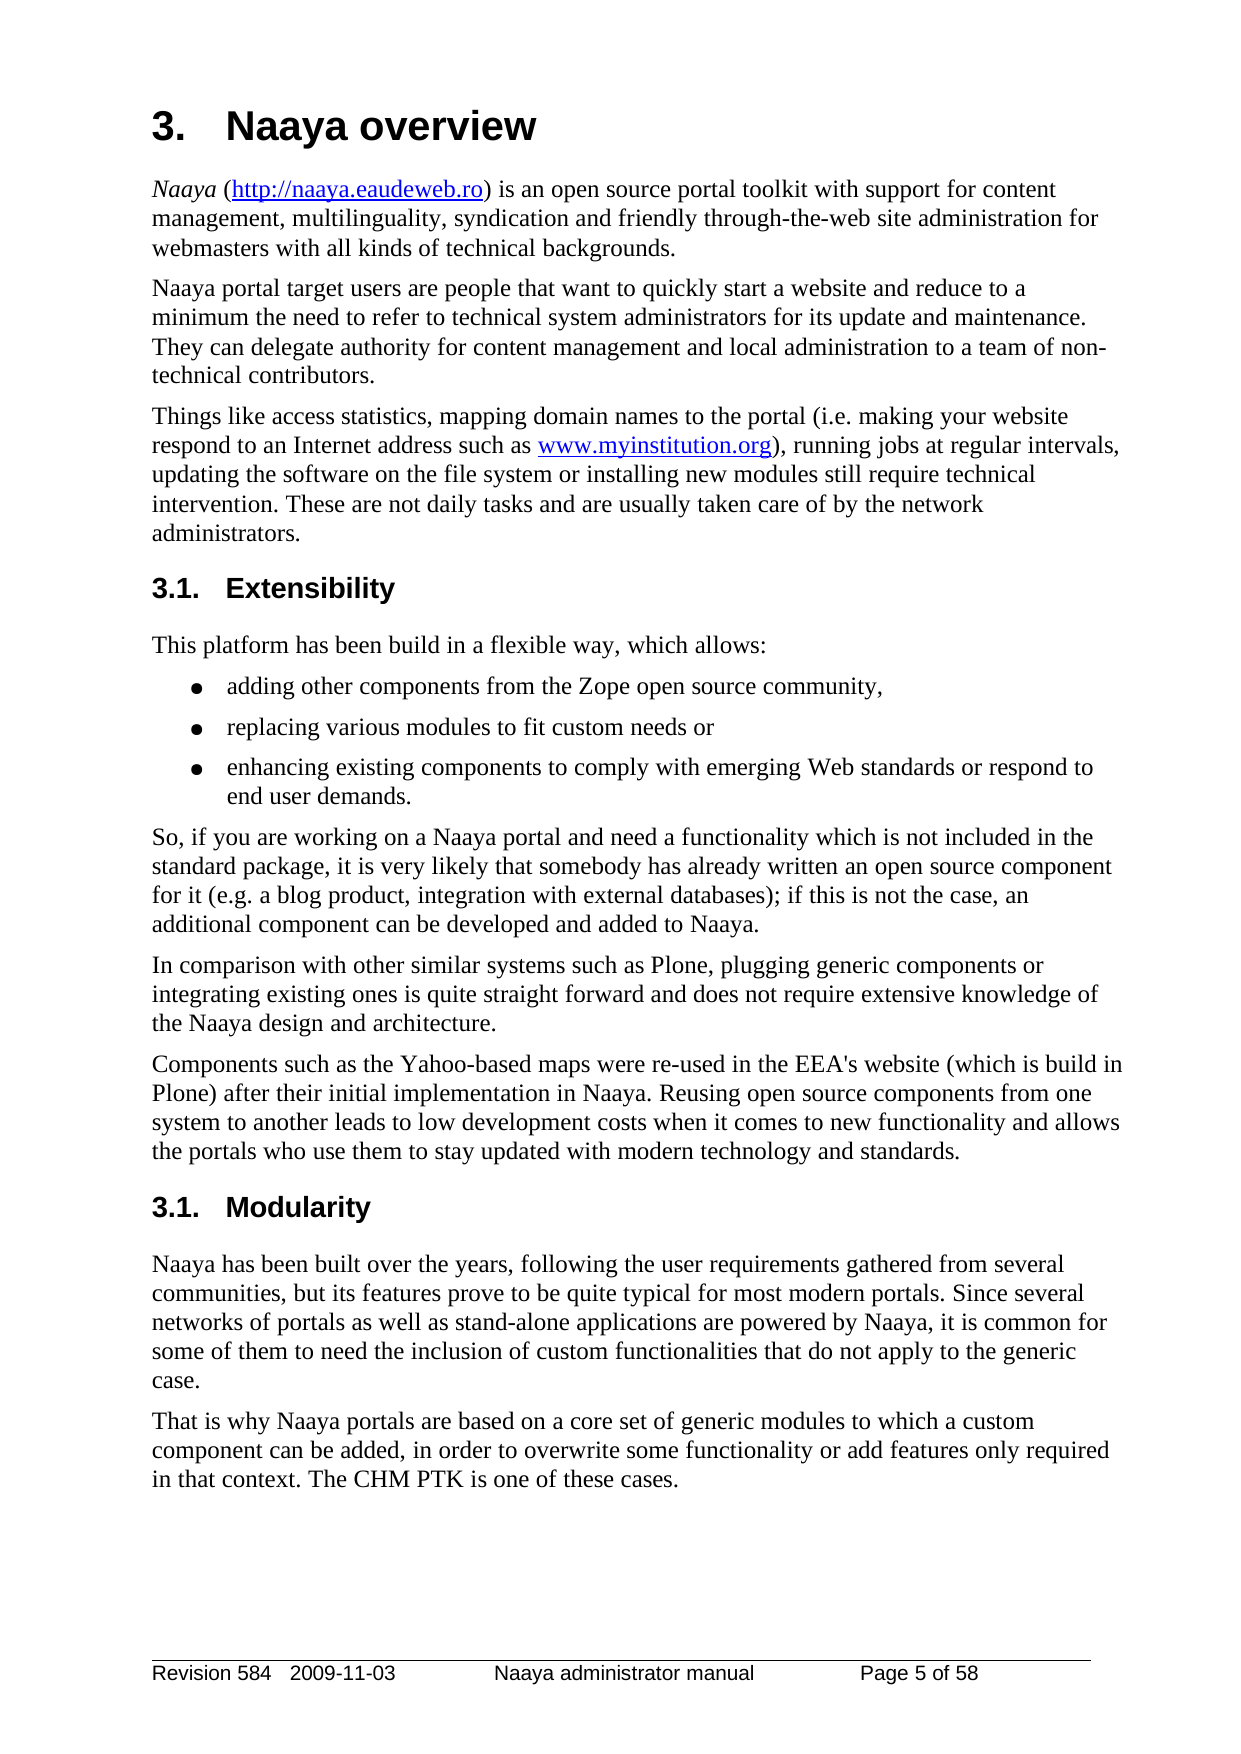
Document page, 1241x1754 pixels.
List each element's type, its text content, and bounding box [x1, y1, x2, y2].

text That is why Naaya portals are based on a core set of generic modules to which a custom component can be added, in order to overwrite some functionality or add features only required in that context. The CHM PTK is one of these cases. [152, 1406, 1128, 1493]
list adding other components from the Zope open source community, [189, 671, 1128, 699]
text Things like access statistics, mapping domain names to the portal (i.e. making your website respond to an Internet address such as www.myinstitution.org), running jobs at regular intervals, updating the software on the file system or installing new modules still require technical intervention. These are not daily tasks and are usually taken care of by the network administrators. [152, 401, 1128, 547]
text Naaya portal target users are people that want to quickly start a website and reduce to a minimum the need to refer to technical system administrators for its update and maintenance. They can delegate authority for content management and local administration to a team of non-technical contributors. [152, 273, 1128, 389]
text This platform has been build in a flexible way, which allows: [152, 630, 1128, 659]
text Naaya (http://naaya.eaudeweb.ro) is an open source portal toolkit with support for content management, multilinguality, syndication and friendly through-the-web site administration for webmasters with all kinds of technical backgrounds. [152, 174, 1128, 261]
list enhancing existing components to comply with emerging Web standards or respond to end user demands. [189, 752, 1128, 810]
subtitle Naaya overview [151, 102, 1128, 149]
subtitle Extensibility [152, 571, 1128, 605]
subtitle Modularity [152, 1190, 1128, 1224]
list replacing various modules to fit custom needs or [189, 711, 1128, 740]
text So, if you are working on a Naaya portal and need a functionality which is not included in the standard package, it is very likely that somebody has already written an open source component for it (e.g. a blog product, integration with external databases); if this is not the case, an additional component can be developed and added to Naaya. [152, 822, 1128, 938]
text In comparison with other similar systems such as Plone, plugging generic components or integrating existing ones is quite straight forward and does not require extensive knowledge of the Naaya design and architecture. [152, 950, 1128, 1037]
text Naaya has been built over the years, following the user requirements gathered from several communities, but its features prove to be quite typical for most modern portals. Since several networks of portals as well as stand-alone applications are powered by Naaya, it is common for some of them to need the inclusion of custom functionalities that do not apply to the generic case. [152, 1248, 1128, 1394]
text Components such as the Yahoo-based maps were re-used in the EEA's website (which is build in Plone) after their initial implementation in Naaya. Reusing open source components from one system to another leads to low development costs when it comes to new functionality and allows the portals who use them to stay updated with modern technology and standards. [152, 1049, 1128, 1165]
